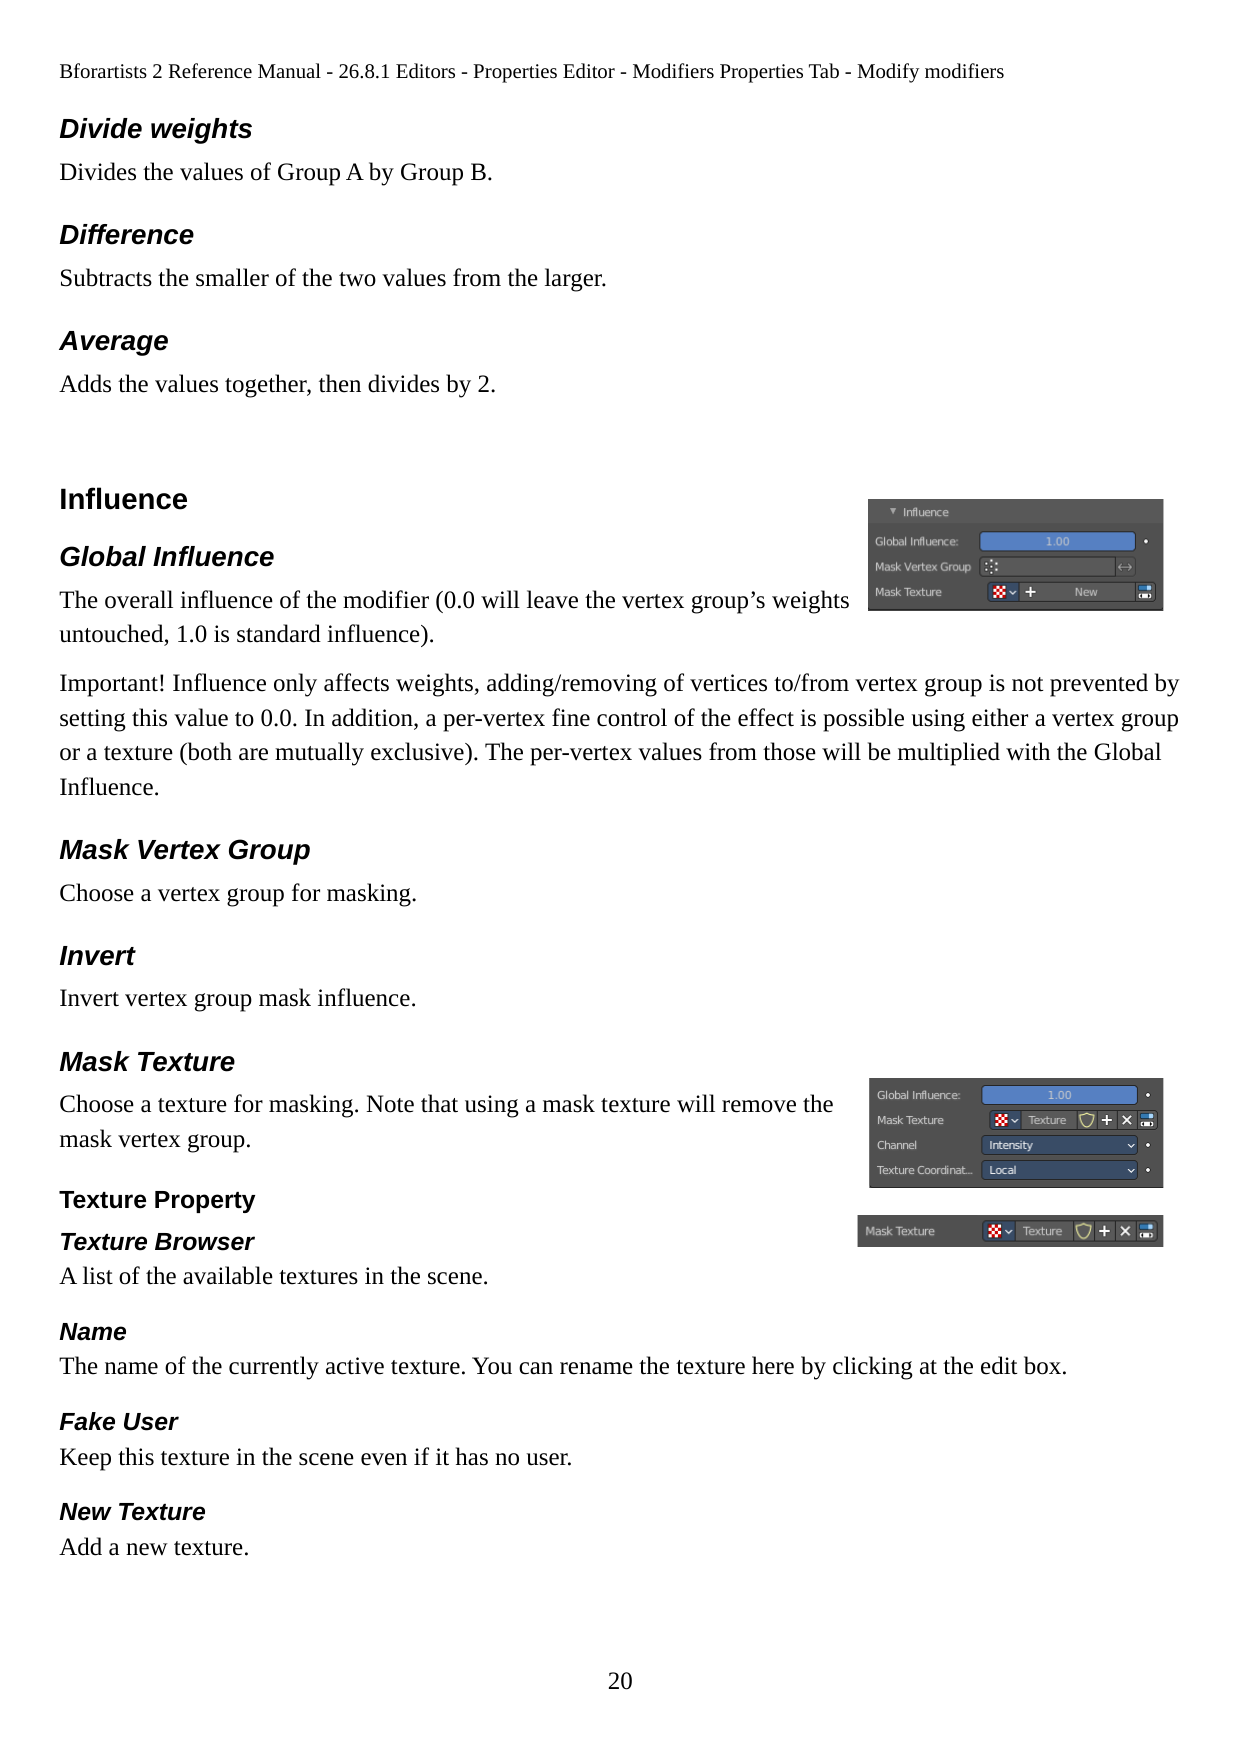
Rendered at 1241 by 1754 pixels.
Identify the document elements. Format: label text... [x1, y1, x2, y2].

text Important! Influence only affects weights, adding/removing of vertices to/from vertex group is not prevented by setting this value to 0.0. In addition, a per-vertex fine control of the effect is possible using either a vertex group or a texture (both are mutually exclusive). The per-vertex values from those will be multiplied with the Global Influence. [59, 668, 1181, 800]
text Adds the values together, then divides by 2. [59, 369, 1181, 398]
subtitle New Texture [59, 1497, 1181, 1525]
text Choose a vertex group for masking. [59, 878, 1181, 906]
text The overall influence of the modifier (0.0 will leave the vertex group’s weights untouched, 1.0 is standard influence). [59, 585, 1181, 648]
subtitle Global Influence [59, 540, 868, 572]
subtitle Mask Vertex Group [59, 833, 1181, 865]
text Invert vertex group mask influence. [59, 983, 1181, 1012]
text Subtracts the smaller of the two values from the larger. [59, 263, 1181, 292]
subtitle Mask Texture [59, 1045, 1181, 1077]
subtitle [1164, 540, 1181, 572]
text Choose a texture for masking. Note that using a mask texture will remove the mask vertex group. [59, 1089, 869, 1153]
text The name of the currently active texture. You can rename the texture here by clicking at the edit box. [59, 1351, 1181, 1380]
subtitle Fake User [59, 1407, 1181, 1435]
picture [868, 499, 1164, 611]
text Add a new texture. [59, 1532, 1181, 1560]
subtitle Divide weights [59, 113, 1181, 144]
text Keep this texture in the scene even if it has no user. [59, 1442, 1181, 1470]
subtitle Influence [59, 482, 1181, 515]
subtitle Texture Property [59, 1186, 1181, 1214]
picture [869, 1078, 1164, 1188]
subtitle Name [59, 1317, 1181, 1345]
subtitle Texture Browser [59, 1227, 1181, 1255]
picture [857, 1215, 1164, 1247]
subtitle Invert [59, 939, 1181, 971]
text A list of the available textures in the scene. [59, 1261, 1181, 1290]
subtitle Difference [59, 218, 1181, 250]
text Divides the values of Group A by Group B. [59, 157, 1181, 186]
subtitle Average [59, 324, 1181, 356]
